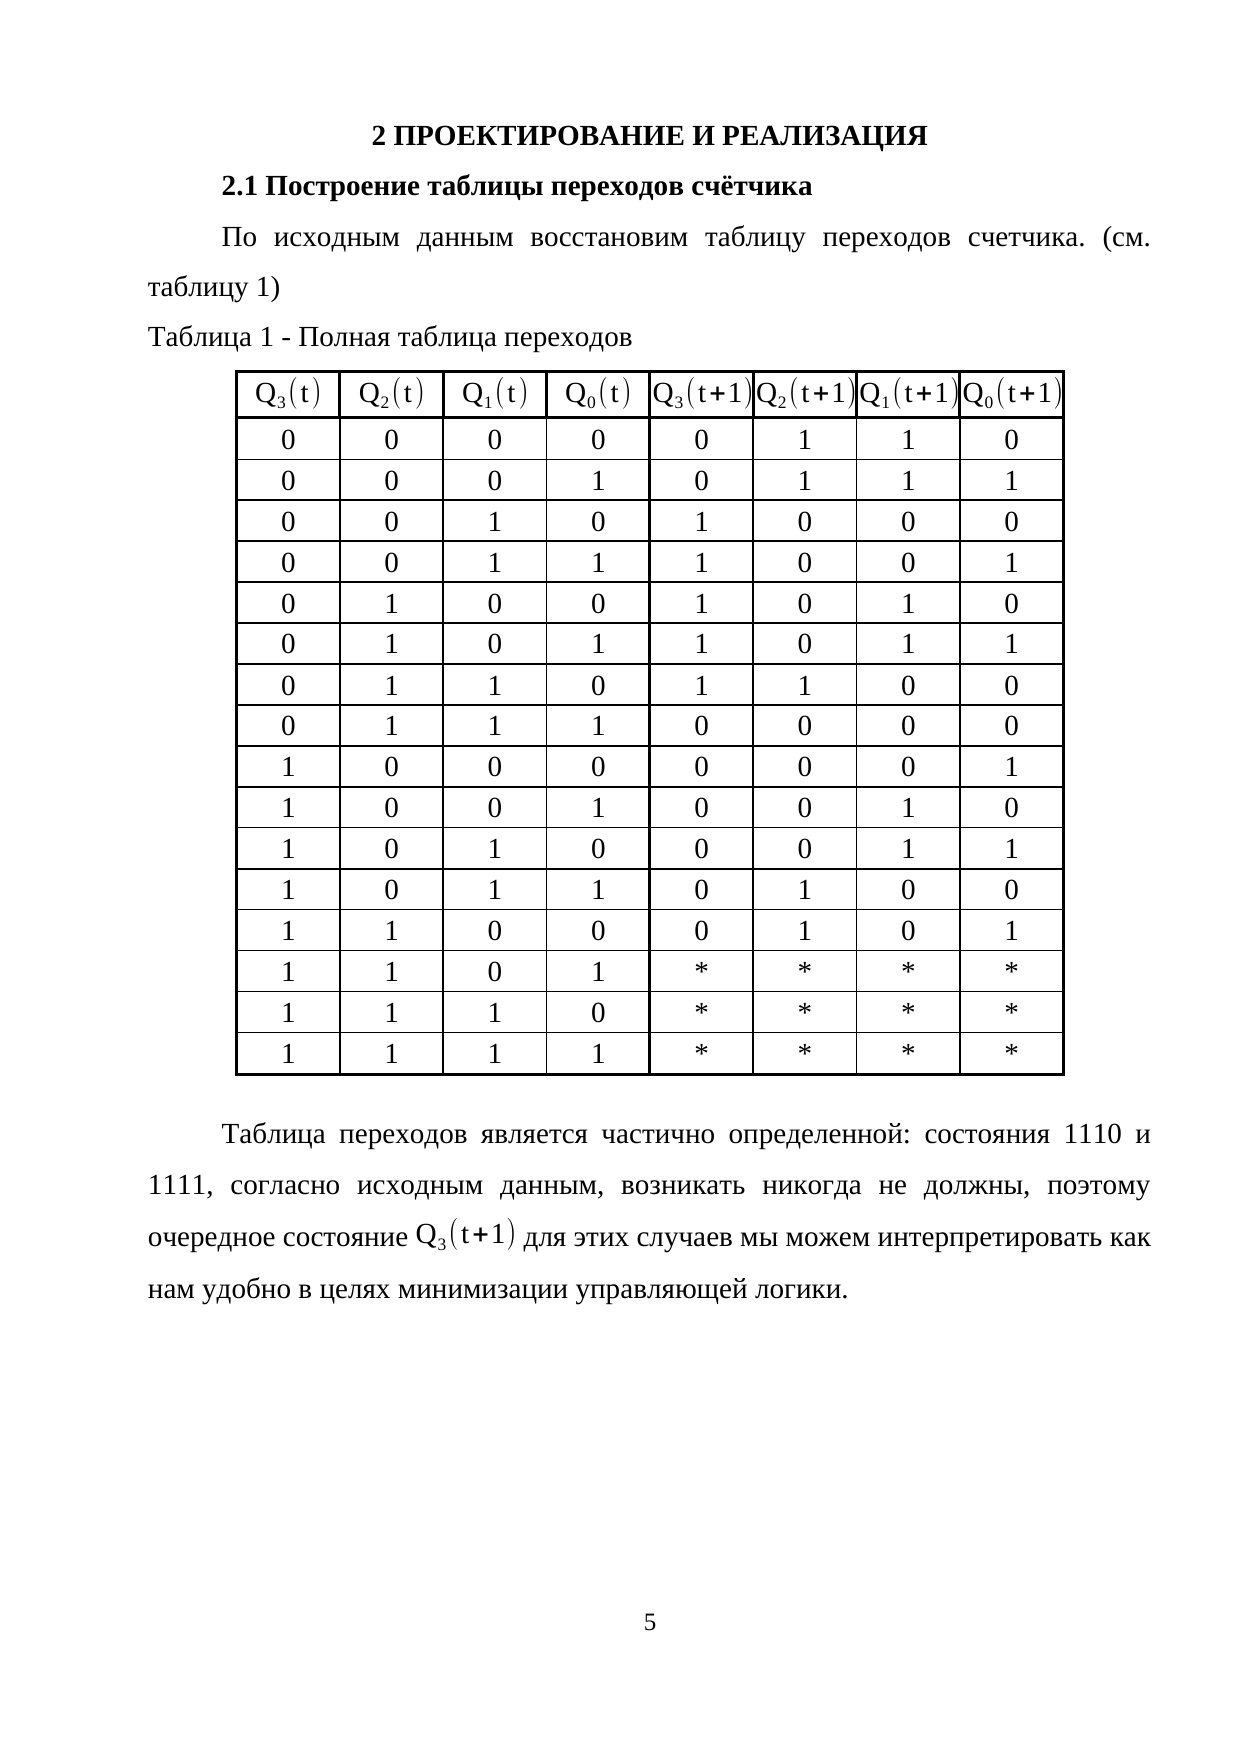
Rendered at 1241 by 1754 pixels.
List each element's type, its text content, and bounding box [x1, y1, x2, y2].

table_cell 1 [444, 665, 546, 704]
table_cell 1 [444, 1033, 546, 1072]
table_header [341, 373, 442, 416]
table_cell 1 [341, 1033, 442, 1072]
table_cell * [651, 1033, 752, 1072]
table_cell 0 [857, 542, 959, 581]
table_cell 1 [444, 501, 546, 540]
table_cell 0 [651, 910, 752, 950]
table_cell 0 [444, 788, 546, 827]
table_cell 0 [238, 542, 339, 581]
table_cell 1 [444, 992, 546, 1032]
table_cell 1 [961, 910, 1062, 950]
table_cell 1 [238, 788, 339, 827]
table_cell 1 [547, 624, 648, 663]
table_cell 0 [547, 665, 648, 704]
table_cell 1 [547, 460, 648, 499]
table_cell 0 [444, 583, 546, 622]
table_cell 1 [547, 1033, 648, 1072]
table_cell 1 [961, 542, 1062, 581]
text Таблица переходов является частично определенной: состояния 1110 и 1111, согласно исходным данным, возникать никогда не должны, поэтому очередное состояние для этих случаев мы можем интерпретировать как нам удобно в целях минимизации управляющей логики. [148, 1117, 1152, 1305]
table_cell 0 [341, 419, 442, 458]
table_cell 1 [961, 747, 1062, 786]
table_cell 0 [651, 870, 752, 909]
table_cell 0 [651, 419, 752, 458]
table_cell 0 [444, 419, 546, 458]
table_cell 1 [341, 583, 442, 622]
table_cell 1 [754, 460, 856, 499]
table_cell 1 [961, 460, 1062, 499]
table_cell 0 [961, 665, 1062, 704]
table_header [238, 373, 338, 416]
table_cell 0 [444, 910, 546, 950]
table_cell 0 [341, 501, 442, 540]
table_cell 0 [754, 624, 856, 663]
table_cell 0 [961, 706, 1062, 745]
table_cell 0 [547, 419, 648, 458]
table_cell 0 [651, 788, 752, 827]
table_cell 0 [857, 910, 959, 950]
table_cell 0 [547, 828, 648, 868]
table_cell 0 [238, 706, 339, 745]
table_cell * [857, 992, 959, 1032]
table_cell 1 [341, 951, 442, 991]
table_cell 1 [651, 583, 752, 622]
table_cell 0 [651, 460, 752, 499]
table_cell 0 [754, 828, 856, 868]
table_cell 0 [444, 747, 546, 786]
table_cell 1 [238, 951, 339, 991]
table_cell 1 [547, 706, 648, 745]
table_cell 0 [961, 788, 1062, 827]
table_cell 1 [857, 788, 959, 827]
table_cell 0 [754, 501, 856, 540]
table_cell 1 [857, 828, 959, 868]
table_cell * [754, 1033, 856, 1072]
table_cell 1 [341, 624, 442, 663]
table_cell 0 [754, 747, 856, 786]
table_cell 0 [341, 542, 442, 581]
table_cell 1 [341, 706, 442, 745]
table_cell 0 [961, 501, 1062, 540]
table_cell 1 [651, 624, 752, 663]
table_cell 1 [754, 910, 856, 950]
table_cell * [754, 951, 856, 991]
table_cell 0 [238, 583, 339, 622]
table_header [961, 373, 1062, 416]
text 2 ПРОЕКТИРОВАНИЕ И РЕАЛИЗАЦИЯ [148, 118, 1152, 152]
table_cell 0 [444, 460, 546, 499]
table_cell 1 [547, 870, 648, 909]
table_cell 0 [547, 992, 648, 1032]
table_cell 0 [341, 870, 442, 909]
table_cell 1 [547, 542, 648, 581]
table_cell 0 [341, 828, 442, 868]
table_cell 0 [754, 706, 856, 745]
table_cell * [857, 1033, 959, 1072]
table_cell 0 [341, 788, 442, 827]
table_cell 0 [341, 460, 442, 499]
table_cell 0 [754, 583, 856, 622]
table_cell 1 [238, 828, 339, 868]
table_cell 1 [651, 665, 752, 704]
table_cell 1 [754, 419, 856, 458]
table_cell 0 [857, 747, 959, 786]
table_cell 0 [547, 910, 648, 950]
table_cell * [961, 951, 1062, 991]
table_cell 1 [547, 951, 648, 991]
table_cell 1 [857, 419, 959, 458]
table_header [755, 373, 855, 416]
table_cell 0 [238, 624, 339, 663]
table_cell 0 [444, 624, 546, 663]
table_cell 1 [444, 828, 546, 868]
table_cell * [651, 992, 752, 1032]
table_cell 0 [238, 460, 339, 499]
table_cell 0 [961, 870, 1062, 909]
table_cell * [651, 951, 752, 991]
table_cell 1 [341, 992, 442, 1032]
table_cell * [961, 992, 1062, 1032]
table_cell 1 [857, 624, 959, 663]
table_cell 0 [961, 419, 1062, 458]
table_cell 1 [238, 870, 339, 909]
table_cell 1 [444, 542, 546, 581]
table_cell 0 [857, 706, 959, 745]
table_cell 0 [754, 542, 856, 581]
table_header [858, 373, 958, 416]
table_cell 1 [961, 624, 1062, 663]
table_cell 1 [754, 665, 856, 704]
table_cell 0 [444, 951, 546, 991]
table_cell 1 [444, 870, 546, 909]
table_cell 1 [238, 747, 339, 786]
table_cell 0 [341, 747, 442, 786]
text По исходным данным восстановим таблицу переходов счетчика. (см. таблицу 1) [148, 219, 1152, 303]
table_cell 0 [857, 501, 959, 540]
table_cell 0 [238, 665, 339, 704]
table_cell 1 [238, 910, 339, 950]
table_header [445, 373, 545, 416]
table_cell 0 [547, 583, 648, 622]
table_header [548, 373, 648, 416]
table_cell 0 [961, 583, 1062, 622]
table_cell 0 [547, 501, 648, 540]
table_cell 1 [651, 542, 752, 581]
table_cell 1 [341, 665, 442, 704]
table_cell 0 [651, 706, 752, 745]
table_cell 1 [857, 583, 959, 622]
table_cell 0 [238, 419, 339, 458]
table_cell 1 [444, 706, 546, 745]
table_cell 0 [238, 501, 339, 540]
table_cell 0 [547, 747, 648, 786]
table_cell 1 [651, 501, 752, 540]
table_cell 1 [341, 910, 442, 950]
table_cell 1 [857, 460, 959, 499]
table_cell 1 [238, 1033, 339, 1072]
table_cell * [754, 992, 856, 1032]
table_cell 0 [651, 828, 752, 868]
table_cell 0 [651, 747, 752, 786]
table_cell 1 [754, 870, 856, 909]
table_cell 0 [754, 788, 856, 827]
table_cell 0 [857, 870, 959, 909]
table_cell 1 [961, 828, 1062, 868]
table_cell 1 [238, 992, 339, 1032]
table_cell * [961, 1033, 1062, 1072]
text 2.1 Построение таблицы переходов счётчика [148, 168, 1152, 202]
table_header [651, 373, 752, 416]
table_cell 0 [857, 665, 959, 704]
table_cell * [857, 951, 959, 991]
text Таблица 1 - Полная таблица переходов [148, 319, 1152, 353]
table_cell 1 [547, 788, 648, 827]
